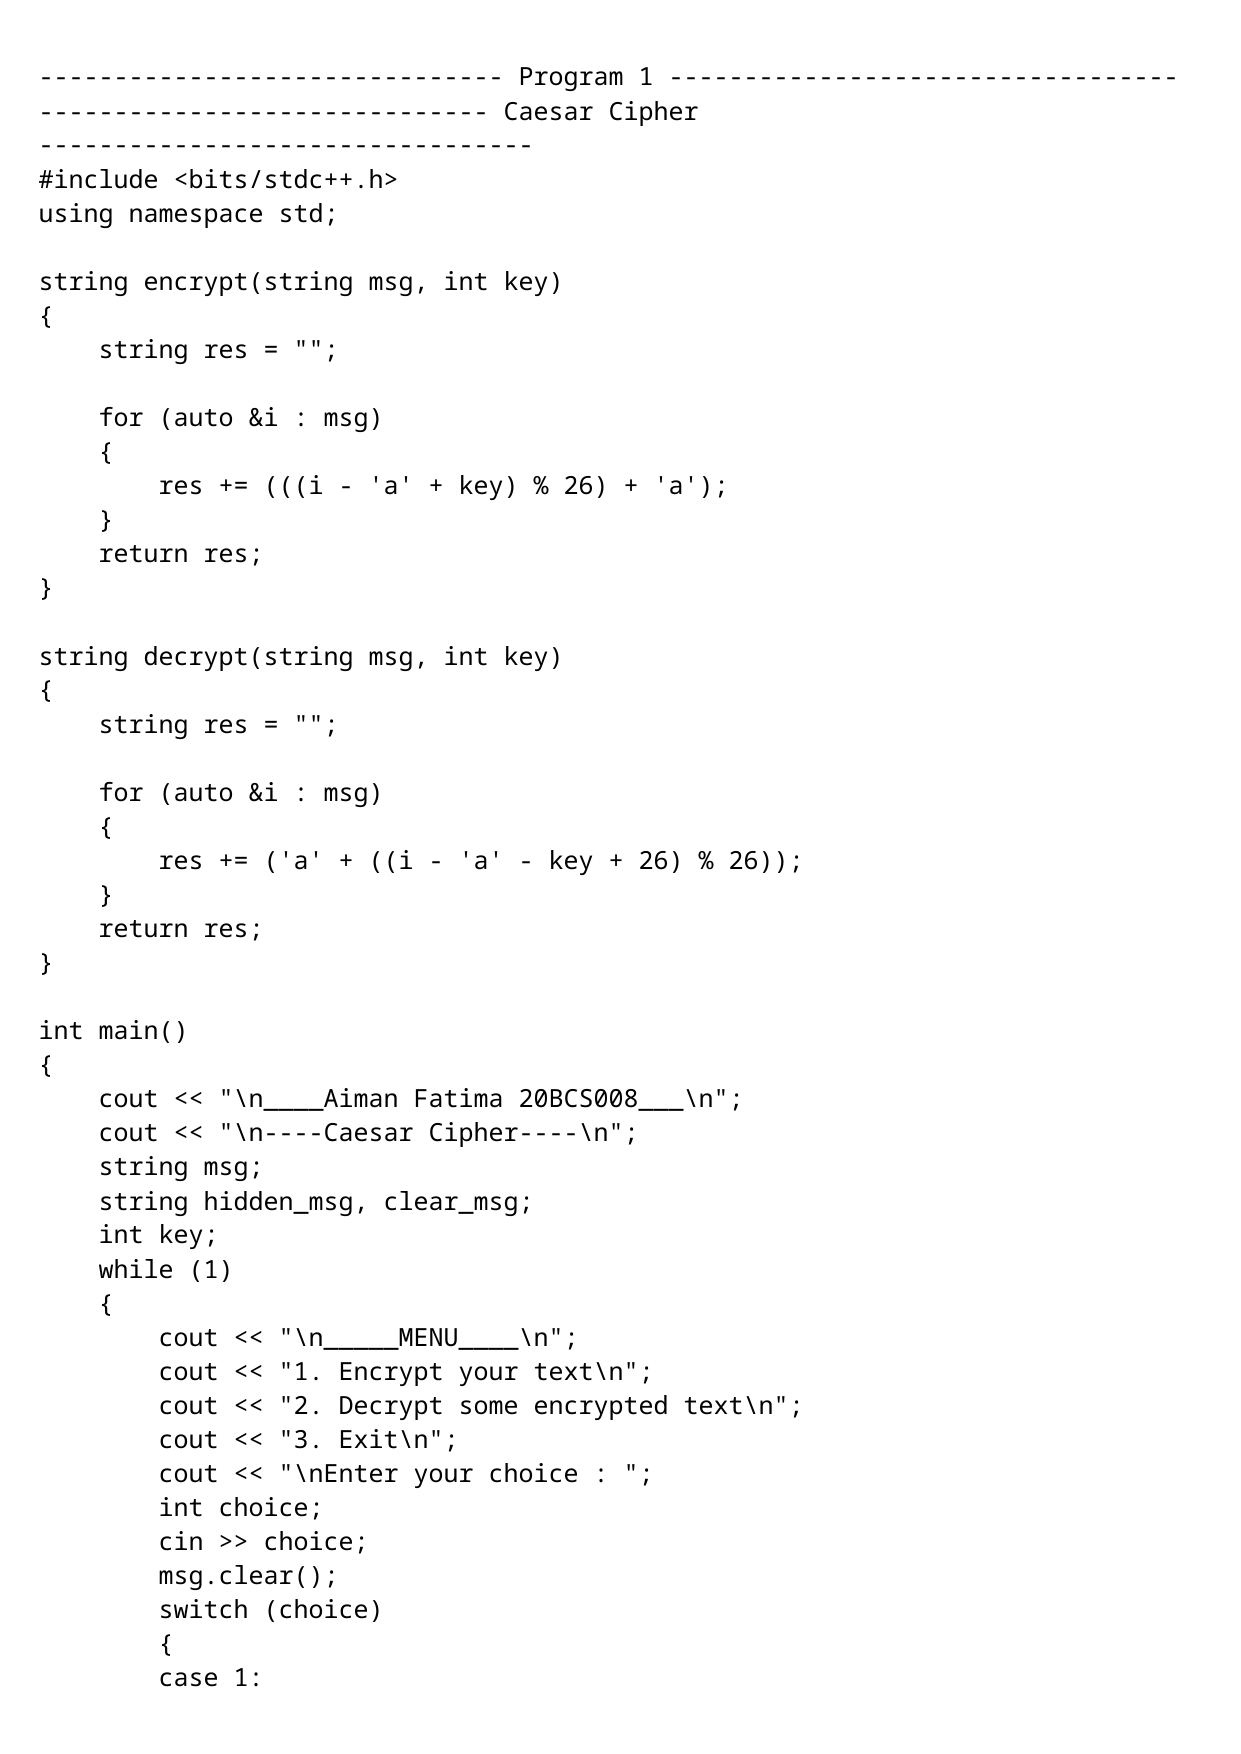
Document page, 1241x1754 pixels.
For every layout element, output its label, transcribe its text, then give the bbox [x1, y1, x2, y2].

text using namespace std; [38, 195, 1185, 229]
text cout << "\n----Caesar Cipher----\n"; [38, 1115, 1185, 1149]
text cout << "\n____Aiman Fatima 20BCS008___\n"; [38, 1081, 1185, 1115]
text cout << "\n_____MENU____\n"; [38, 1319, 1185, 1353]
text cin >> choice; [38, 1524, 1185, 1558]
text { [38, 808, 1185, 842]
text } [38, 570, 1185, 604]
text string res = ""; [38, 332, 1185, 366]
text #include <bits/stdc++.h> [38, 161, 1185, 195]
text { [38, 1285, 1185, 1319]
text string decrypt(string msg, int key) [38, 638, 1185, 672]
text ------------------------------- Program 1 ---------------------------------- [38, 59, 1185, 93]
text } [38, 945, 1185, 979]
text case 1: [38, 1660, 1185, 1694]
text int choice; [38, 1490, 1185, 1524]
text return res; [38, 911, 1185, 945]
text cout << "2. Decrypt some encrypted text\n"; [38, 1387, 1185, 1422]
text } [38, 502, 1185, 536]
text int key; [38, 1217, 1185, 1251]
text return res; [38, 536, 1185, 570]
text while (1) [38, 1251, 1185, 1285]
text { [38, 434, 1185, 468]
text switch (choice) [38, 1592, 1185, 1626]
text string encrypt(string msg, int key) [38, 263, 1185, 297]
text ------------------------------ Caesar Cipher --------------------------------- [38, 93, 1185, 161]
text int main() [38, 1013, 1185, 1047]
text cout << "1. Encrypt your text\n"; [38, 1353, 1185, 1387]
text { [38, 672, 1185, 706]
text string hidden_msg, clear_msg; [38, 1183, 1185, 1217]
text } [38, 877, 1185, 911]
text res += ('a' + ((i - 'a' - key + 26) % 26)); [38, 842, 1185, 877]
text { [38, 1626, 1185, 1660]
text cout << "\nEnter your choice : "; [38, 1456, 1185, 1490]
text for (auto &i : msg) [38, 774, 1185, 808]
text res += (((i - 'a' + key) % 26) + 'a'); [38, 468, 1185, 502]
text string msg; [38, 1149, 1185, 1183]
text cout << "3. Exit\n"; [38, 1422, 1185, 1456]
text { [38, 1047, 1185, 1081]
text for (auto &i : msg) [38, 400, 1185, 434]
text string res = ""; [38, 706, 1185, 740]
text { [38, 297, 1185, 332]
text msg.clear(); [38, 1558, 1185, 1592]
